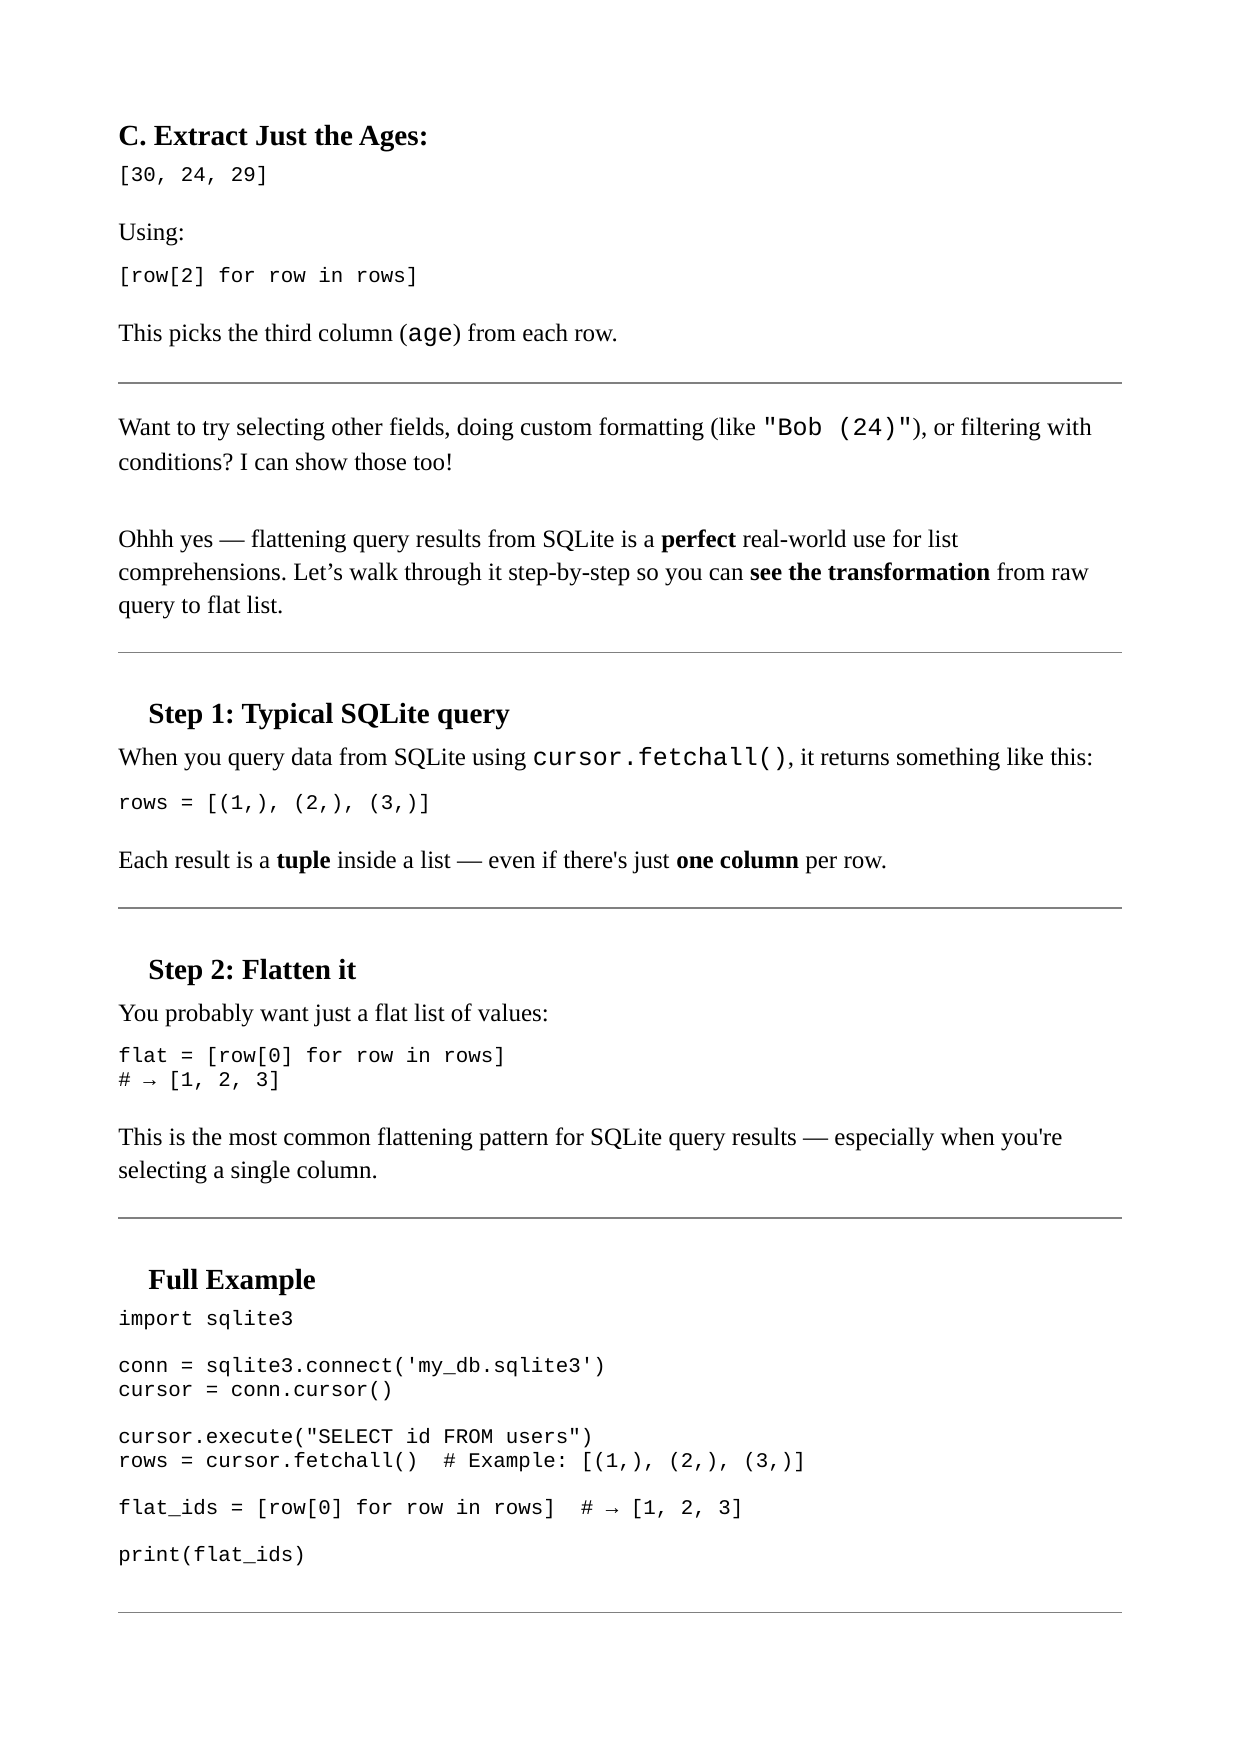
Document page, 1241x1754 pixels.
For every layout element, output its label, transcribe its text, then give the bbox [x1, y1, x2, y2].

text [30, 24, 29] [118, 164, 1122, 188]
text rows = [(1,), (2,), (3,)] [118, 792, 1122, 816]
text This picks the third column (age) from each row. [118, 318, 1122, 349]
text import sqlite3 [118, 1308, 1122, 1331]
text flat = [row[0] for row in rows] [118, 1046, 1122, 1069]
text Ohhh yes — flattening query results from SQLite is a perfect real-world use for list comprehensions. Let’s walk through it step-by-step so you can see the transformation from raw query to flat list. [118, 524, 1122, 618]
text flat_ids = [row[0] for row in rows] # → [1, 2, 3] [118, 1497, 1122, 1521]
text When you query data from SQLite using cursor.fetchall(), it returns something like this: [118, 742, 1122, 773]
text # → [1, 2, 3] [118, 1069, 1122, 1093]
text You probably want just a flat list of values: [118, 998, 1122, 1027]
text Each result is a tuple inside a list — even if there's just one column per row. [118, 845, 1122, 874]
text [row[2] for row in rows] [118, 265, 1122, 288]
text print(flat_ids) [118, 1544, 1122, 1568]
text This is the most common flattening pattern for SQLite query results — especially when you're selecting a single column. [118, 1122, 1122, 1184]
subtitle ✅ Full Example [118, 1262, 1122, 1295]
text cursor.execute("SELECT id FROM users") [118, 1426, 1122, 1450]
subtitle 🔹 Step 1: Typical SQLite query [118, 696, 1122, 730]
text Using: [118, 217, 1122, 246]
text cursor = conn.cursor() [118, 1379, 1122, 1402]
text Want to try selecting other fields, doing custom formatting (like "Bob (24)"), or filtering with conditions? I can show those too! [118, 412, 1122, 476]
subtitle 🔹 Step 2: Flatten it [118, 952, 1122, 985]
text rows = cursor.fetchall() # Example: [(1,), (2,), (3,)] [118, 1450, 1122, 1473]
subtitle C. Extract Just the Ages: [118, 118, 1122, 152]
text conn = sqlite3.connect('my_db.sqlite3') [118, 1355, 1122, 1379]
